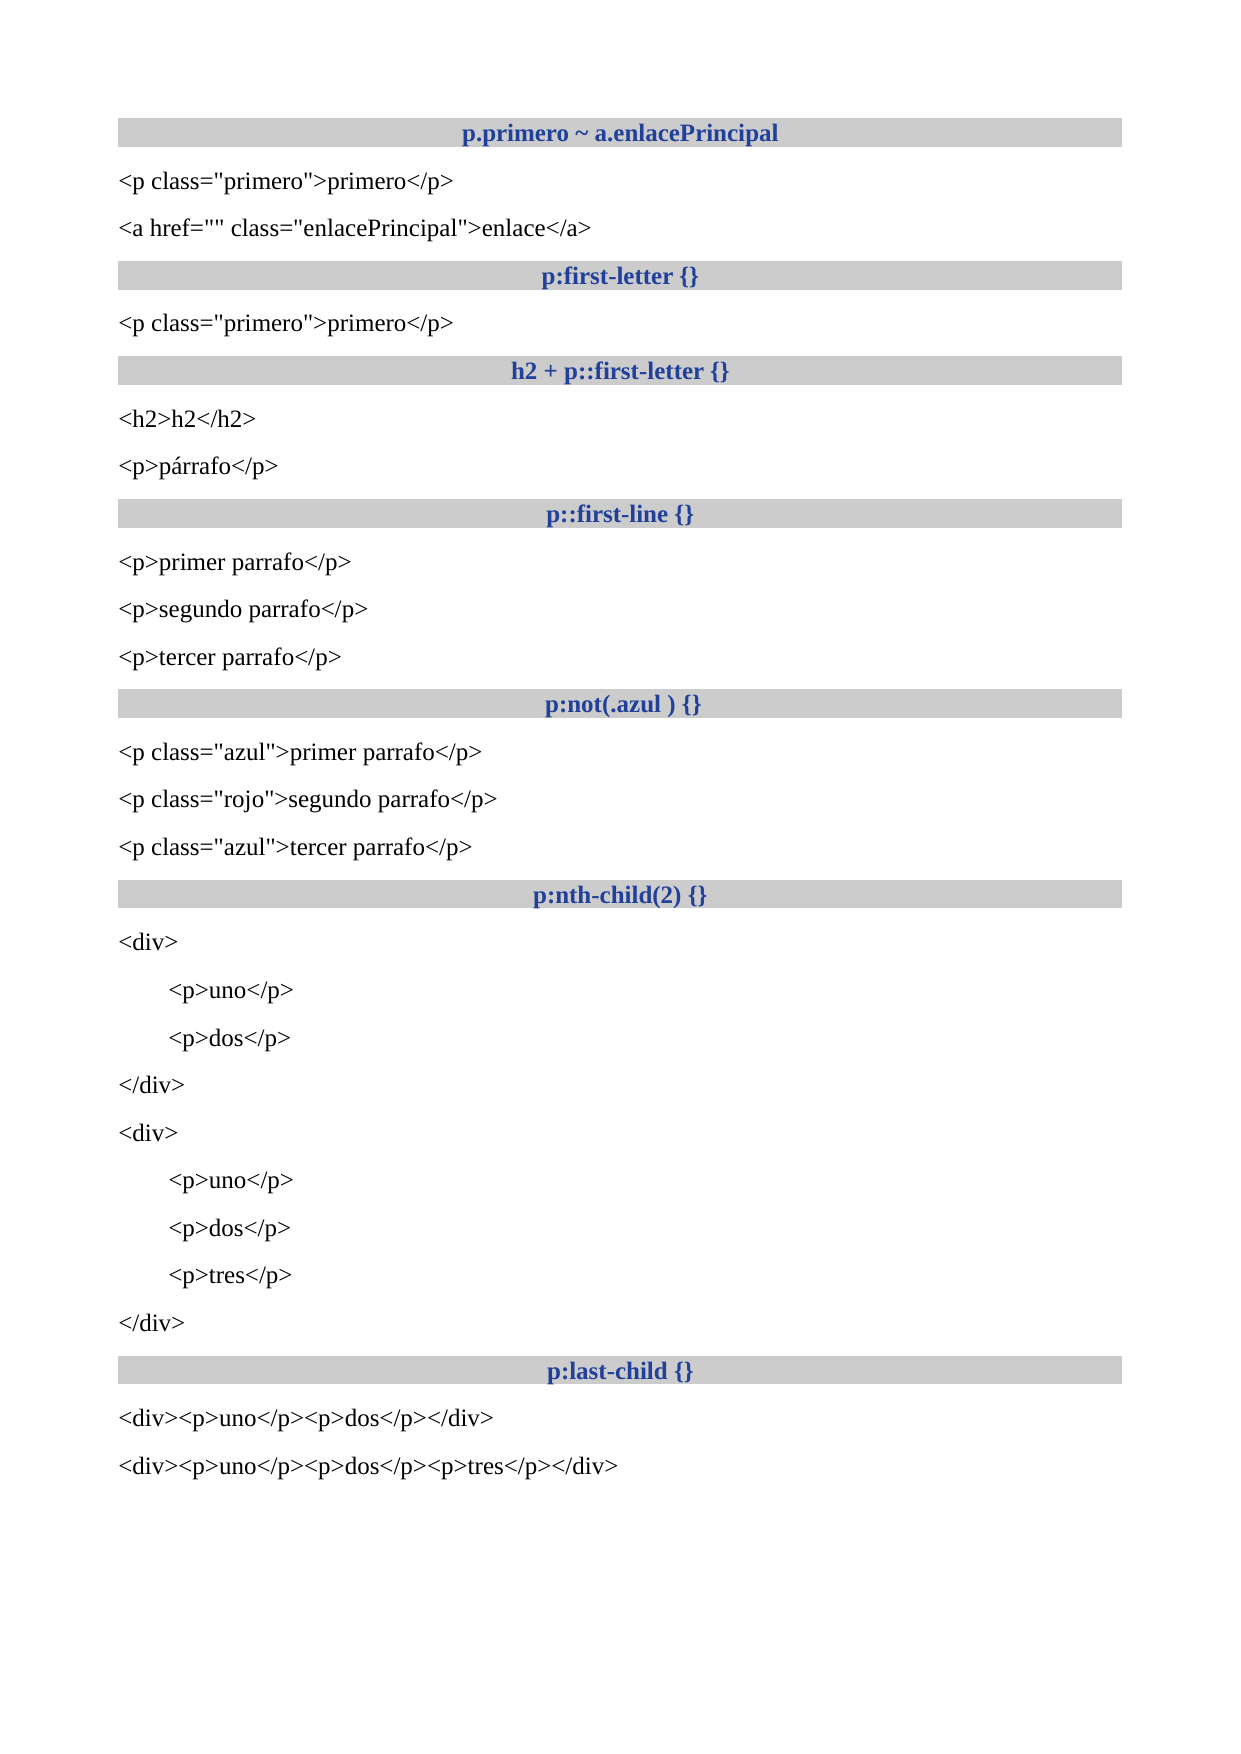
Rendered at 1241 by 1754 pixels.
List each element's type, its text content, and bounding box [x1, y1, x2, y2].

text p:last-child {} [118, 1356, 1122, 1384]
text <p>uno</p> [118, 975, 1122, 1004]
text <p>dos</p> [118, 1213, 1122, 1242]
text <p class="primero">primero</p> [118, 308, 1122, 337]
text <p class="azul">primer parrafo</p> [118, 737, 1122, 766]
text <p class="azul">tercer parrafo</p> [118, 832, 1122, 861]
text <a href="" class="enlacePrincipal">enlace</a> [118, 213, 1122, 242]
text <p>tercer parrafo</p> [118, 642, 1122, 671]
text p::first-line {} [118, 499, 1122, 528]
text <p class="primero">primero</p> [118, 166, 1122, 194]
text <div> [118, 927, 1122, 956]
text p.primero ~ a.enlacePrincipal [118, 118, 1122, 147]
text </div> [118, 1308, 1122, 1337]
text <div> [118, 1118, 1122, 1147]
text <p class="rojo">segundo parrafo</p> [118, 784, 1122, 813]
text <p>segundo parrafo</p> [118, 594, 1122, 623]
text <p>tres</p> [118, 1261, 1122, 1289]
text <h2>h2</h2> [118, 404, 1122, 432]
text p:first-letter {} [118, 261, 1122, 290]
text <div><p>uno</p><p>dos</p></div> [118, 1403, 1122, 1432]
text </div> [118, 1070, 1122, 1099]
text <p>primer parrafo</p> [118, 547, 1122, 575]
text <p>uno</p> [118, 1165, 1122, 1194]
text p:not(.azul ) {} [118, 689, 1122, 718]
text <p>dos</p> [118, 1023, 1122, 1051]
text p:nth-child(2) {} [118, 880, 1122, 908]
text h2 + p::first-letter {} [118, 356, 1122, 385]
text <div><p>uno</p><p>dos</p><p>tres</p></div> [118, 1451, 1122, 1480]
text <p>párrafo</p> [118, 451, 1122, 480]
